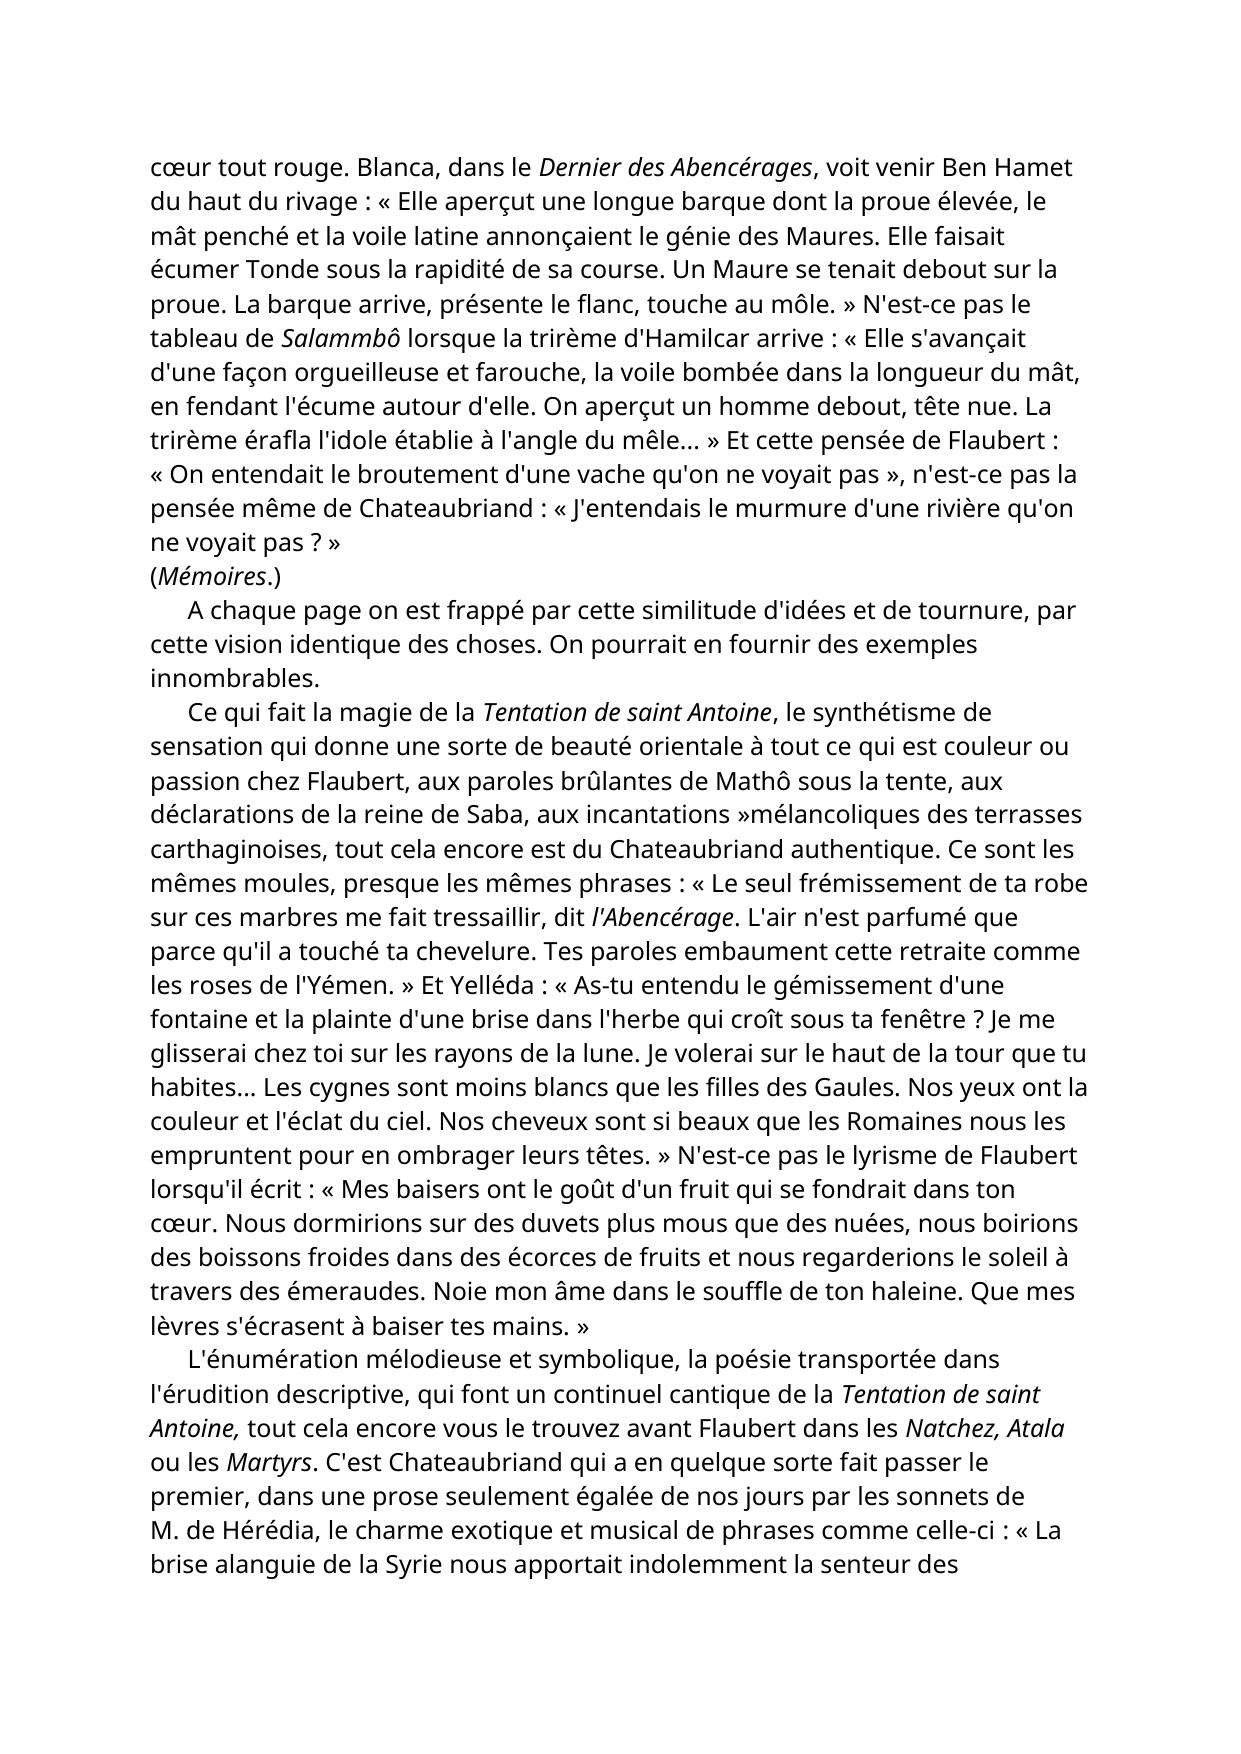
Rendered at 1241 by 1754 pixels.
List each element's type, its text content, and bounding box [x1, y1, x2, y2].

text A chaque page on est frappé par cette similitude d'idées et de tournure, par cette vision identique des choses. On pourrait en fournir des exemples innombrables. [150, 593, 1091, 695]
text cœur tout rouge. Blanca, dans le Dernier des Abencérages, voit venir Ben Hamet du haut du rivage : « Elle aperçut une longue barque dont la proue élevée, le mât penché et la voile latine annonçaient le génie des Maures. Elle faisait écumer Tonde sous la rapidité de sa course. Un Maure se tenait debout sur la proue. La barque arrive, présente le flanc, touche au môle. » N'est-ce pas le tableau de Salammbô lorsque la trirème d'Hamilcar arrive : « Elle s'avançait d'une façon orgueilleuse et farouche, la voile bombée dans la longueur du mât, en fendant l'écume autour d'elle. On aperçut un homme debout, tête nue. La trirème érafla l'idole établie à l'angle du mêle... » Et cette pensée de Flaubert : « On entendait le broutement d'une vache qu'on ne voyait pas », n'est-ce pas la pensée même de Chateaubriand : « J'entendais le murmure d'une rivière qu'on ne voyait pas ? » [150, 150, 1091, 559]
text Ce qui fait la magie de la Tentation de saint Antoine, le synthétisme de sensation qui donne une sorte de beauté orientale à tout ce qui est couleur ou passion chez Flaubert, aux paroles brûlantes de Mathô sous la tente, aux déclarations de la reine de Saba, aux incantations »mélancoliques des terrasses carthaginoises, tout cela encore est du Chateaubriand authentique. Ce sont les mêmes moules, presque les mêmes phrases : « Le seul frémissement de ta robe sur ces marbres me fait tressaillir, dit l'Abencérage. L'air n'est parfumé que parce qu'il a touché ta chevelure. Tes paroles embaument cette retraite comme les roses de l'Yémen. » Et Yelléda : « As-tu entendu le gémissement d'une fontaine et la plainte d'une brise dans l'herbe qui croît sous ta fenêtre ? Je me glisserai chez toi sur les rayons de la lune. Je volerai sur le haut de la tour que tu habites... Les cygnes sont moins blancs que les filles des Gaules. Nos yeux ont la couleur et l'éclat du ciel. Nos cheveux sont si beaux que les Romaines nous les empruntent pour en ombrager leurs têtes. » N'est-ce pas le lyrisme de Flaubert lorsqu'il écrit : « Mes baisers ont le goût d'un fruit qui se fondrait dans ton cœur. Nous dormirions sur des duvets plus mous que des nuées, nous boirions des boissons froides dans des écorces de fruits et nous regarderions le soleil à travers des émeraudes. Noie mon âme dans le souffle de ton haleine. Que mes lèvres s'écrasent à baiser tes mains. » [150, 695, 1091, 1342]
text (Mémoires.) [150, 559, 1091, 593]
text L'énumération mélodieuse et symbolique, la poésie transportée dans l'érudition descriptive, qui font un continuel cantique de la Tentation de saint Antoine, tout cela encore vous le trouvez avant Flaubert dans les Natchez, Atala ou les Martyrs. C'est Chateaubriand qui a en quelque sorte fait passer le premier, dans une prose seulement égalée de nos jours par les sonnets de M. de Hérédia, le charme exotique et musical de phrases comme celle-ci : « La brise alanguie de la Syrie nous apportait indolemment la senteur des [150, 1342, 1091, 1581]
